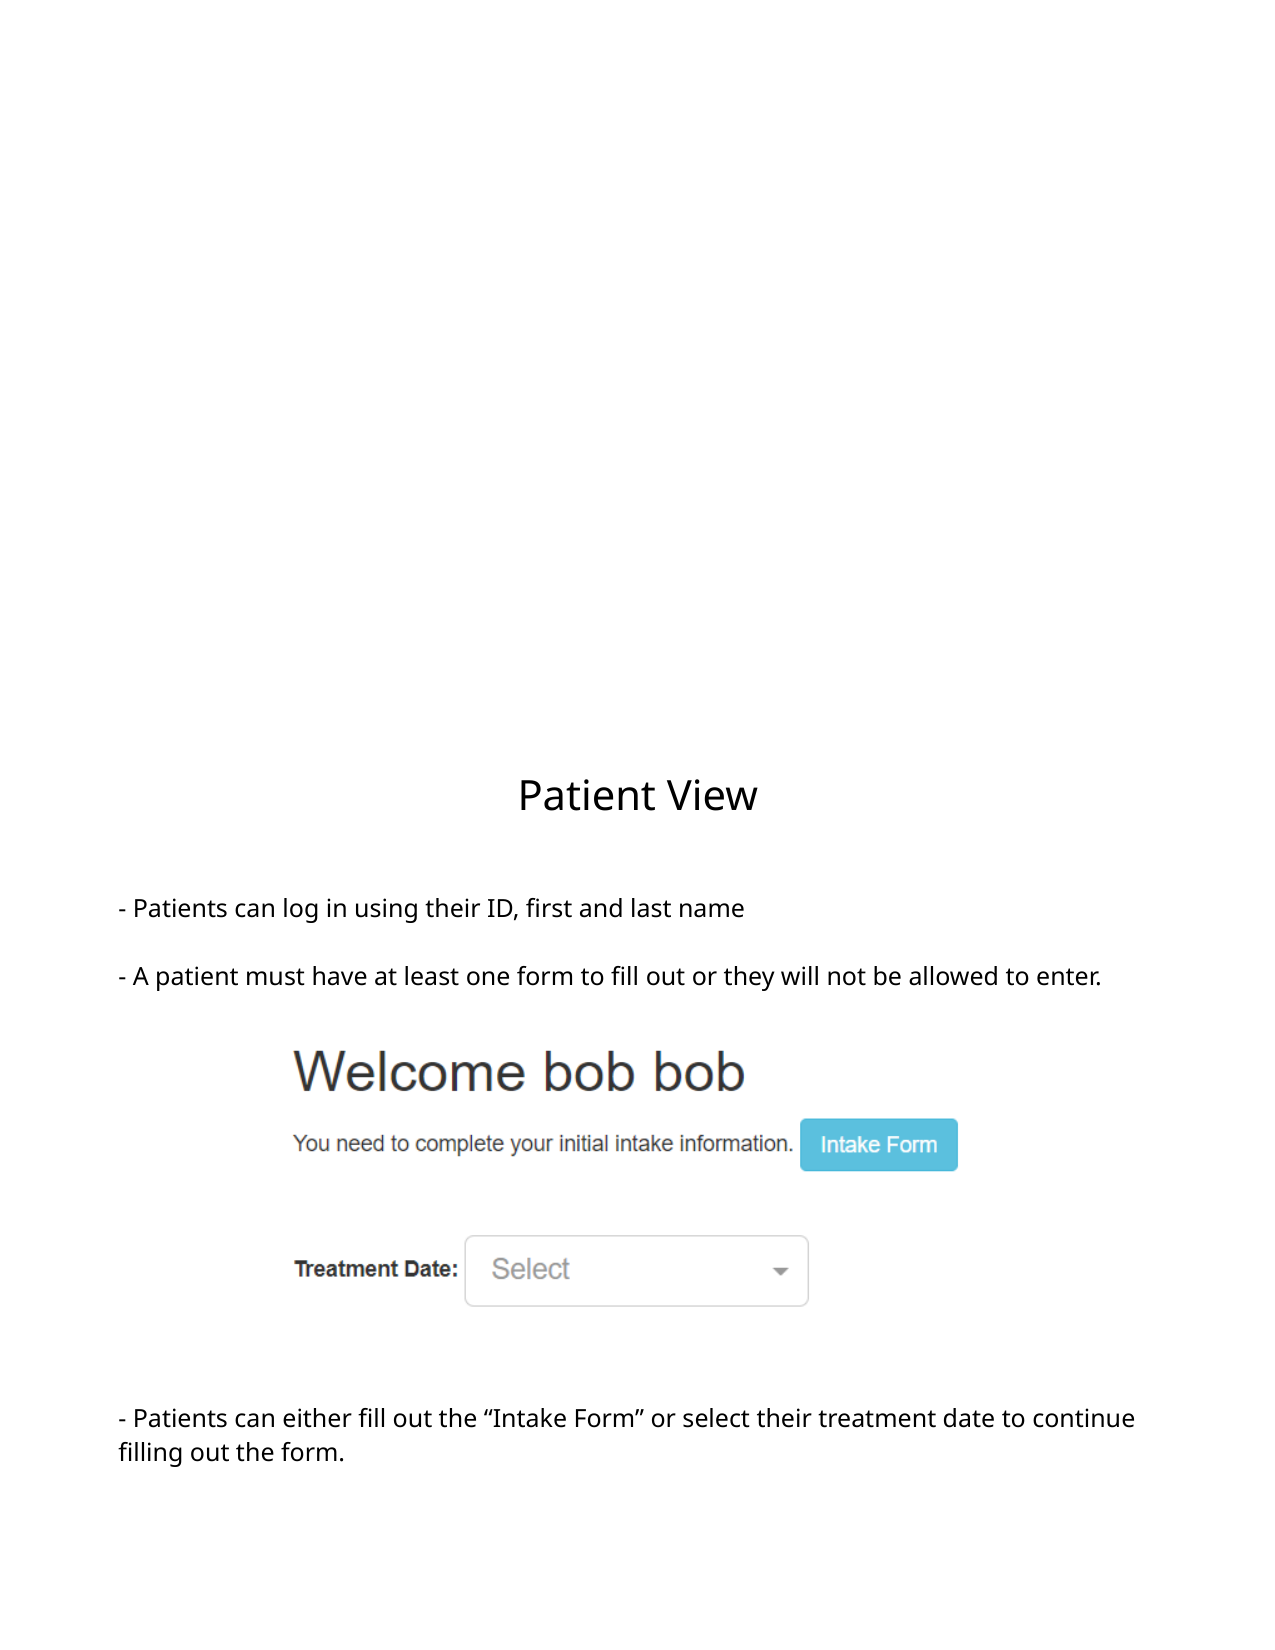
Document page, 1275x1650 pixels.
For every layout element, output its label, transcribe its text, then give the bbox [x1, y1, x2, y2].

text - Patients can log in using their ID, first and last name [118, 890, 1157, 924]
text - A patient must have at least one form to fill out or they will not be allowed to enter. [118, 958, 1157, 992]
text - Patients can either fill out the “Intake Form” or select their treatment date to continue filling out the form. [118, 1400, 1157, 1468]
picture [208, 992, 1067, 1367]
text Patient View [118, 765, 1157, 822]
